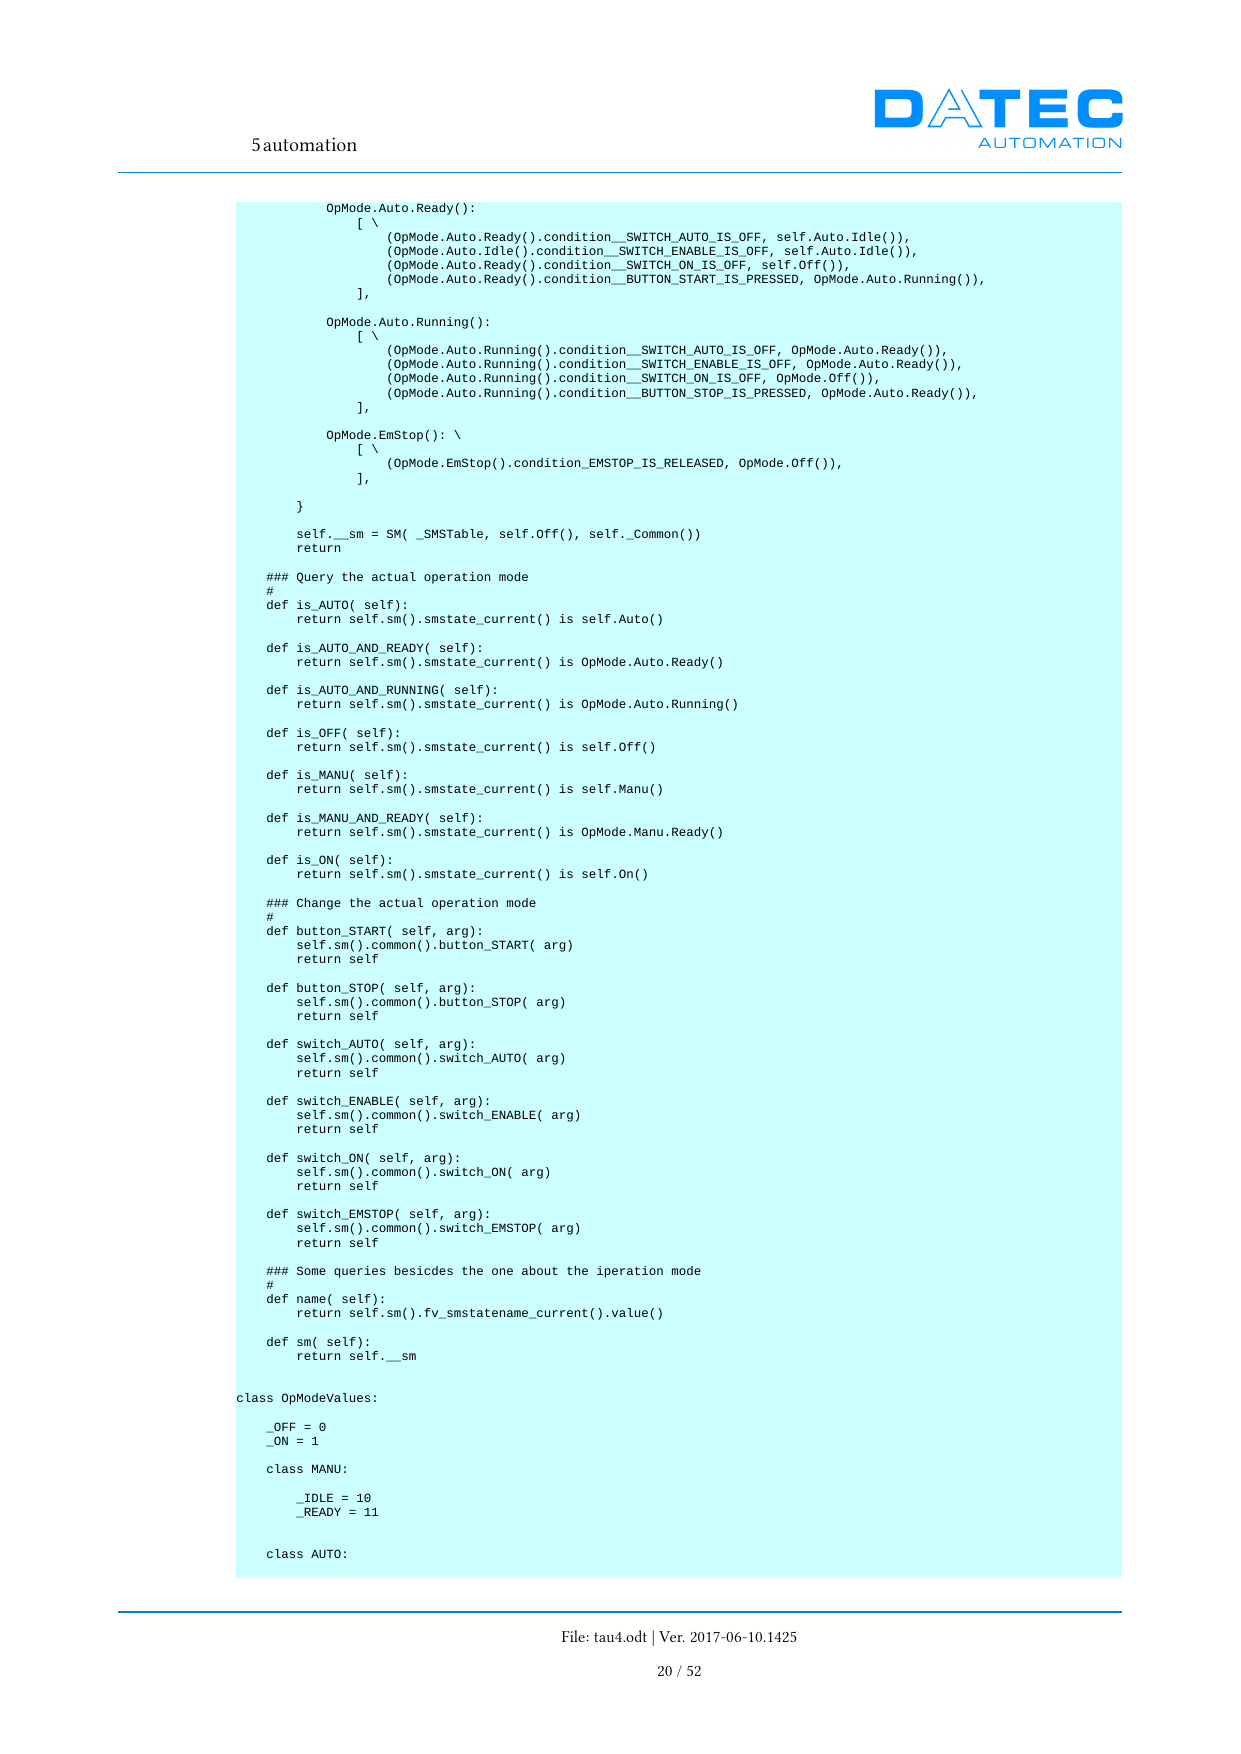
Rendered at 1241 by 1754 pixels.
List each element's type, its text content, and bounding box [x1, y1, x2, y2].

text def name( self): [236, 1293, 1122, 1307]
text ], [236, 401, 1122, 415]
text (OpMode.EmStop().condition_EMSTOP_IS_RELEASED, OpMode.Off()), [236, 457, 1122, 472]
text def is_AUTO_AND_RUNNING( self): [236, 684, 1122, 698]
text (OpMode.Auto.Running().condition__SWITCH_ON_IS_OFF, OpMode.Off()), [236, 372, 1122, 387]
text (OpMode.Auto.Ready().condition__BUTTON_START_IS_PRESSED, OpMode.Auto.Running()), [236, 273, 1122, 287]
text def switch_ON( self, arg): [236, 1152, 1122, 1166]
text # [236, 1279, 1122, 1293]
text (OpMode.Auto.Ready().condition__SWITCH_ON_IS_OFF, self.Off()), [236, 259, 1122, 273]
text # [236, 911, 1122, 925]
text self.sm().common().switch_ON( arg) [236, 1166, 1122, 1180]
text return [236, 542, 1122, 557]
text (OpMode.Auto.Ready().condition__SWITCH_AUTO_IS_OFF, self.Auto.Idle()), [236, 231, 1122, 245]
text ], [236, 287, 1122, 302]
text ], [236, 472, 1122, 486]
text return self [236, 1180, 1122, 1194]
text return self.sm().smstate_current() is OpMode.Manu.Ready() [236, 826, 1122, 840]
text return self.sm().smstate_current() is OpMode.Auto.Ready() [236, 656, 1122, 670]
text def button_START( self, arg): [236, 925, 1122, 939]
text self.sm().common().switch_ENABLE( arg) [236, 1109, 1122, 1123]
text ### Query the actual operation mode [236, 571, 1122, 585]
text def is_AUTO_AND_READY( self): [236, 642, 1122, 656]
text def is_ON( self): [236, 854, 1122, 868]
text def button_STOP( self, arg): [236, 982, 1122, 996]
text return self.sm().smstate_current() is self.Auto() [236, 613, 1122, 627]
text _IDLE = 10 [236, 1492, 1122, 1506]
picture [874, 88, 1123, 148]
text return self [236, 1010, 1122, 1024]
text class OpModeValues: [236, 1392, 1122, 1407]
text OpMode.Auto.Running(): [236, 316, 1122, 330]
text def sm( self): [236, 1336, 1122, 1350]
text (OpMode.Auto.Running().condition__BUTTON_STOP_IS_PRESSED, OpMode.Auto.Ready()), [236, 387, 1122, 401]
text _OFF = 0 [236, 1421, 1122, 1435]
text (OpMode.Auto.Running().condition__SWITCH_ENABLE_IS_OFF, OpMode.Auto.Ready()), [236, 358, 1122, 372]
text [ \ [236, 330, 1122, 344]
text return self.sm().smstate_current() is self.On() [236, 868, 1122, 882]
text return self [236, 953, 1122, 967]
text OpMode.EmStop(): \ [236, 429, 1122, 443]
text def switch_ENABLE( self, arg): [236, 1095, 1122, 1109]
text ### Change the actual operation mode [236, 897, 1122, 911]
text self.sm().common().button_STOP( arg) [236, 996, 1122, 1010]
text } [236, 500, 1122, 514]
text [ \ [236, 443, 1122, 457]
text _READY = 11 [236, 1506, 1122, 1520]
text return self [236, 1067, 1122, 1081]
text def switch_EMSTOP( self, arg): [236, 1208, 1122, 1222]
text self.sm().common().switch_AUTO( arg) [236, 1052, 1122, 1067]
text (OpMode.Auto.Running().condition__SWITCH_AUTO_IS_OFF, OpMode.Auto.Ready()), [236, 344, 1122, 358]
text return self.sm().smstate_current() is self.Off() [236, 741, 1122, 755]
text def switch_AUTO( self, arg): [236, 1038, 1122, 1052]
text (OpMode.Auto.Idle().condition__SWITCH_ENABLE_IS_OFF, self.Auto.Idle()), [236, 245, 1122, 259]
text return self.sm().smstate_current() is OpMode.Auto.Running() [236, 698, 1122, 712]
text self.sm().common().switch_EMSTOP( arg) [236, 1222, 1122, 1237]
text return self.sm().fv_smstatename_current().value() [236, 1307, 1122, 1322]
text self.__sm = SM( _SMSTable, self.Off(), self._Common()) [236, 528, 1122, 542]
text return self.__sm [236, 1350, 1122, 1364]
text return self [236, 1123, 1122, 1137]
text return self [236, 1237, 1122, 1251]
text def is_MANU( self): [236, 769, 1122, 783]
text def is_MANU_AND_READY( self): [236, 812, 1122, 826]
text self.sm().common().button_START( arg) [236, 939, 1122, 953]
text class MANU: [236, 1463, 1122, 1477]
text [ \ [236, 217, 1122, 231]
text _ON = 1 [236, 1435, 1122, 1449]
text class AUTO: [236, 1548, 1122, 1562]
text def is_AUTO( self): [236, 599, 1122, 613]
text return self.sm().smstate_current() is self.Manu() [236, 783, 1122, 797]
text def is_OFF( self): [236, 727, 1122, 741]
text # [236, 585, 1122, 599]
text OpMode.Auto.Ready(): [236, 202, 1122, 217]
text ### Some queries besicdes the one about the iperation mode [236, 1265, 1122, 1279]
